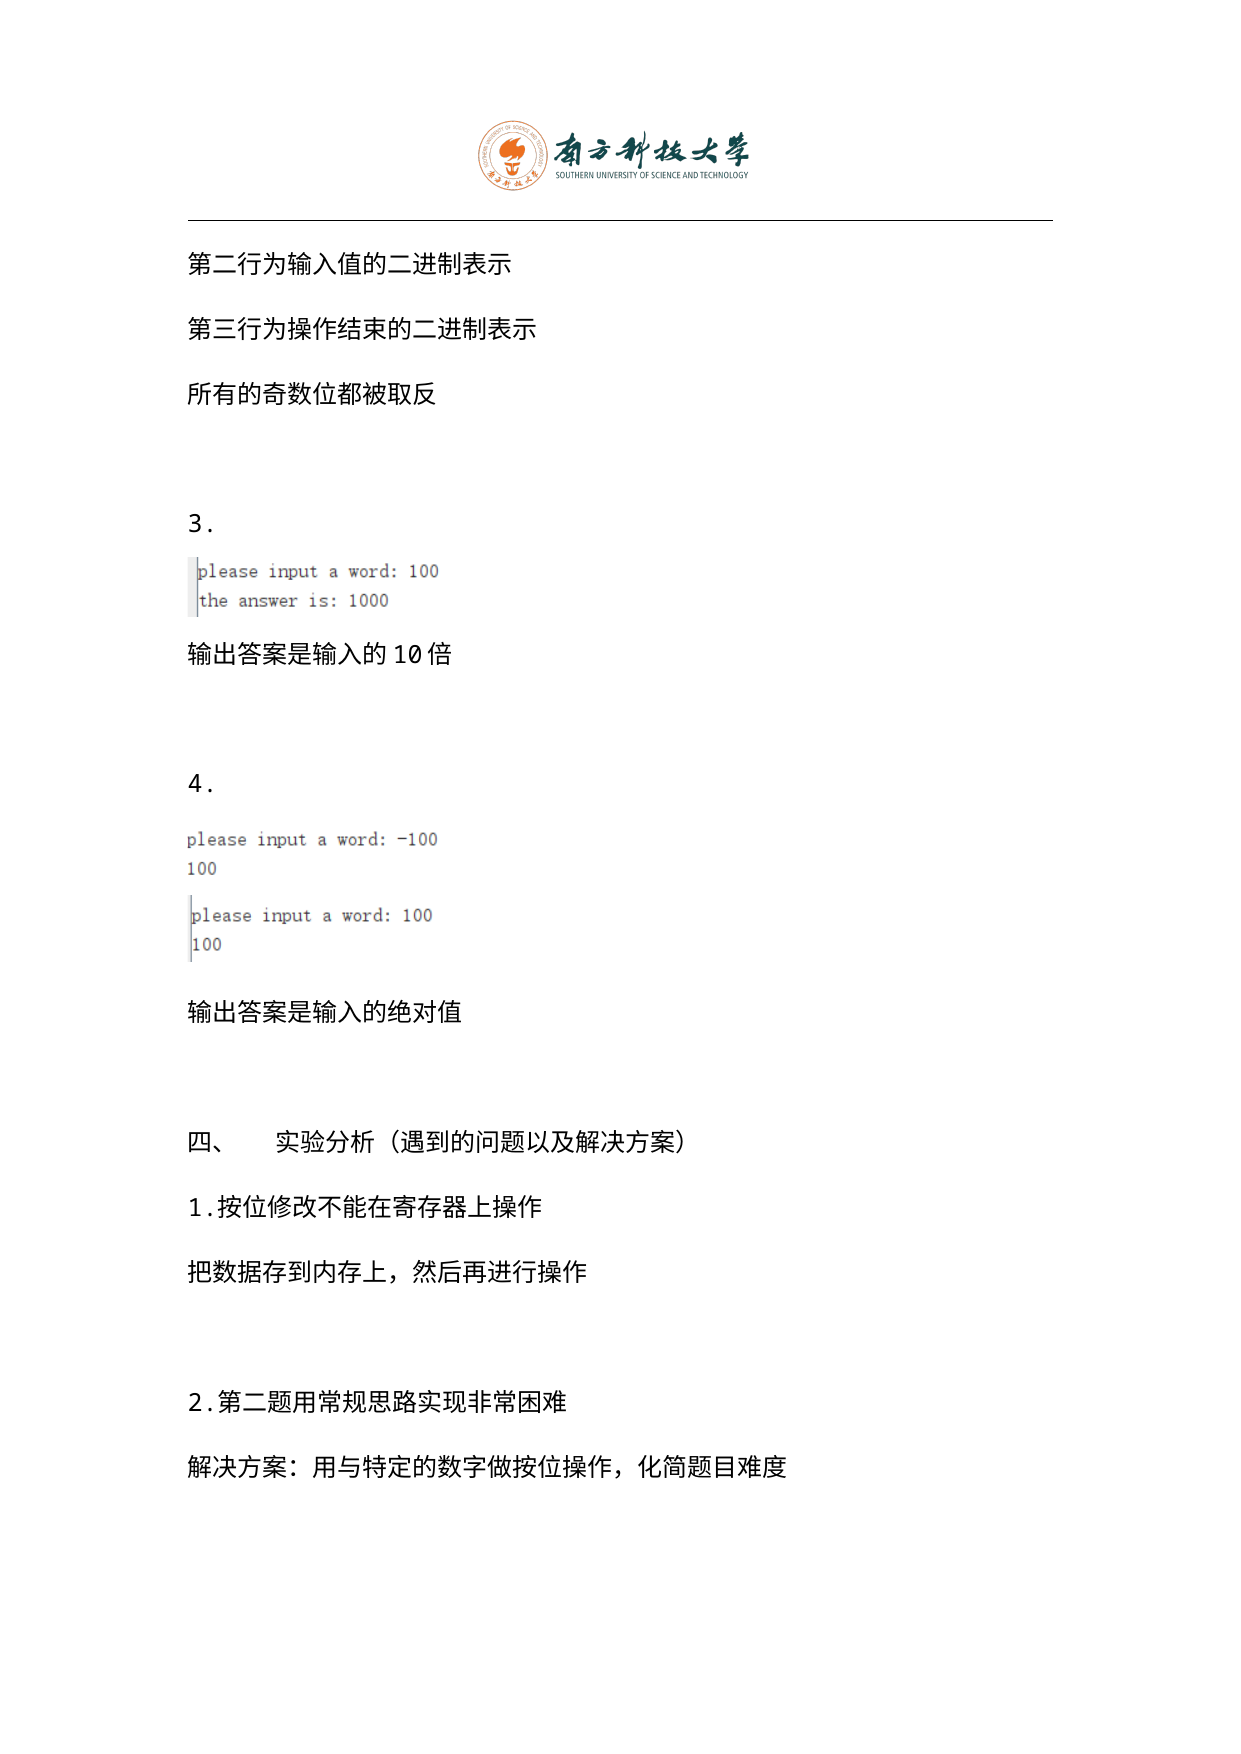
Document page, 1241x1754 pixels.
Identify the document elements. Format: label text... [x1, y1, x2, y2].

text 输出答案是输入的10倍 [187, 620, 1053, 685]
picture [187, 895, 468, 962]
text 第三行为操作结束的二进制表示 [187, 295, 1053, 360]
picture [187, 557, 492, 617]
text 2.第二题用常规思路实现非常困难 [187, 1368, 1053, 1433]
text 3. [187, 490, 1053, 555]
picture [187, 815, 477, 880]
text 把数据存到内存上，然后再进行操作 [187, 1238, 1053, 1303]
text 1.按位修改不能在寄存器上操作 [187, 1173, 1053, 1238]
text 所有的奇数位都被取反 [187, 360, 1053, 425]
text 解决方案：用与特定的数字做按位操作，化简题目难度 [187, 1433, 1053, 1498]
text 4. [187, 750, 1053, 815]
text 输出答案是输入的绝对值 [187, 978, 1053, 1043]
text 第二行为输入值的二进制表示 [187, 230, 1053, 295]
picture [457, 88, 784, 218]
list 实验分析（遇到的问题以及解决方案） [187, 1108, 1053, 1173]
